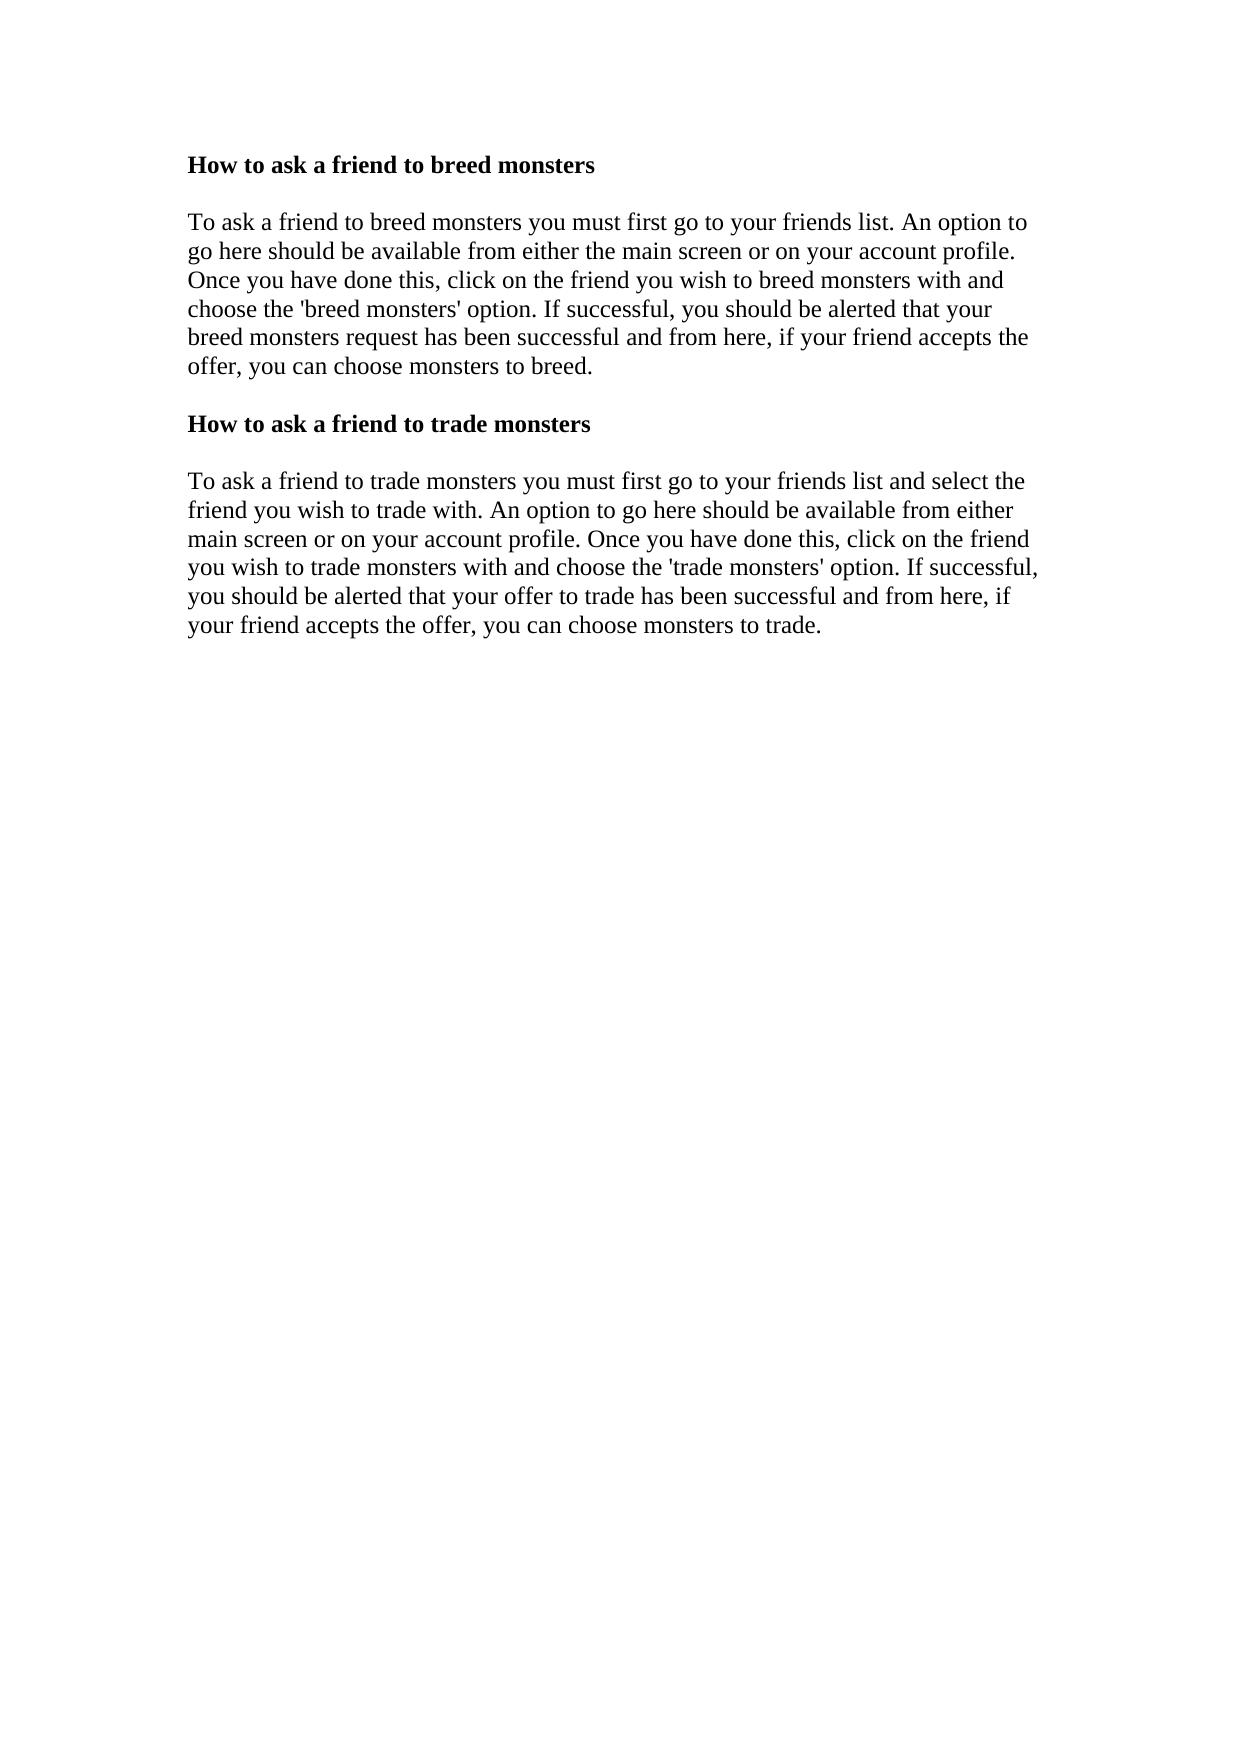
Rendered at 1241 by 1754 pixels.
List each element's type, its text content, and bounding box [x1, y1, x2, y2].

text How to ask a friend to trade monsters [187, 409, 1053, 437]
text How to ask a friend to breed monsters [187, 150, 1053, 179]
text To ask a friend to breed monsters you must first go to your friends list. An option to go here should be available from either the main screen or on your account profile. Once you have done this, click on the friend you wish to breed monsters with and choose the 'breed monsters' option. If successful, you should be alerted that your breed monsters request has been successful and from here, if your friend accepts the offer, you can choose monsters to breed. [187, 207, 1053, 380]
text To ask a friend to trade monsters you must first go to your friends list and select the friend you wish to trade with. An option to go here should be available from either main screen or on your account profile. Once you have done this, click on the friend you wish to trade monsters with and choose the 'trade monsters' option. If successful, you should be alerted that your offer to trade has been successful and from here, if your friend accepts the offer, you can choose monsters to trade. [187, 466, 1053, 639]
